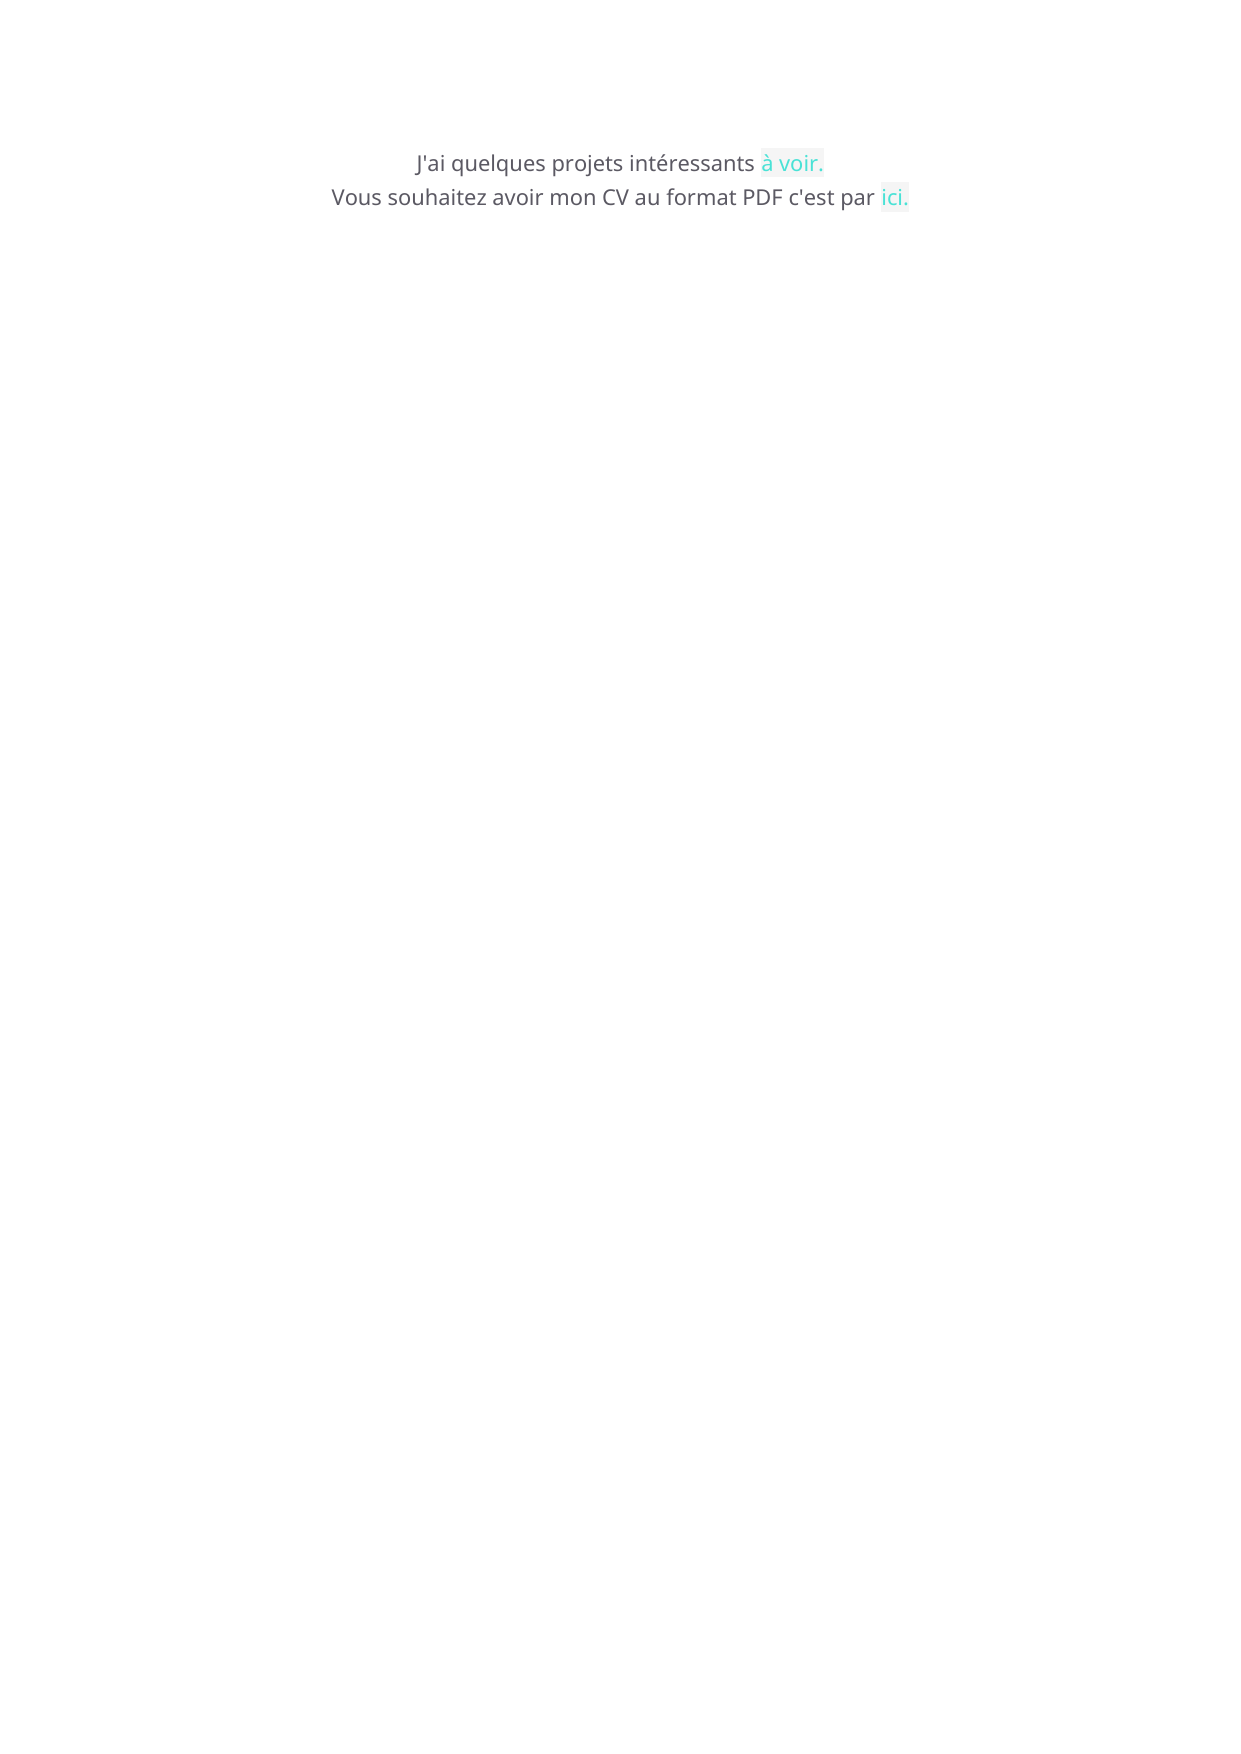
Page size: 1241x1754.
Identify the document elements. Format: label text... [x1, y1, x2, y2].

text J'ai quelques projets intéressants à voir. Vous souhaitez avoir mon CV au format PDF c'est par ici. [148, 148, 1093, 212]
